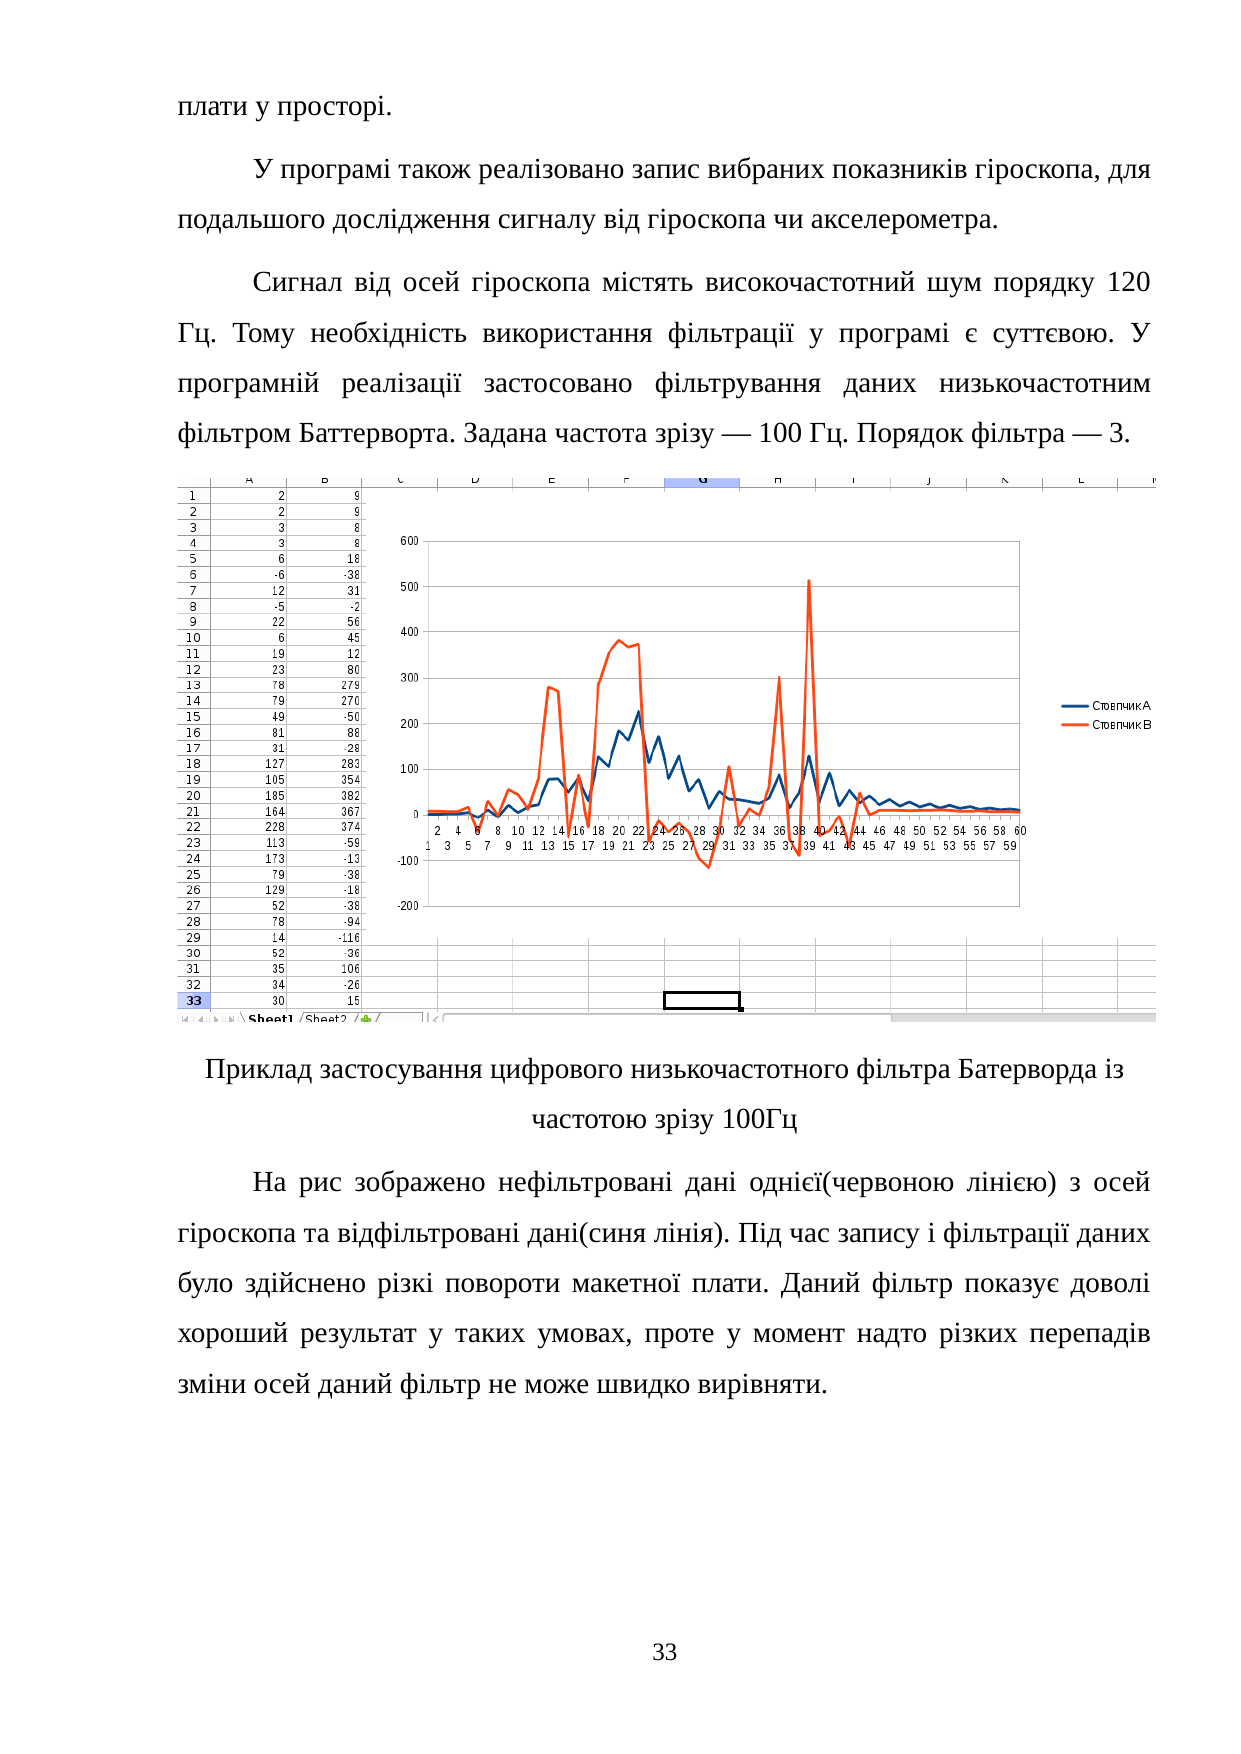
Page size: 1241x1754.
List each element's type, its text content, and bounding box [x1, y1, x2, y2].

text У програмі також реалізовано запис вибраних показників гіроскопа, для подальшого дослідження сигналу від гіроскопа чи акселерометра. [177, 151, 1152, 235]
text На рис зображено нефільтровані дані однієї(червоною лінією) з осей гіроскопа та відфільтровані дані(синя лінія). Під час запису і фільтрації даних було здійснено різкі повороти макетної плати. Даний фільтр показує доволі хороший результат у таких умовах, проте у момент надто різких перепадів зміни осей даний фільтр не може швидко вирівняти. [177, 1164, 1152, 1399]
text Сигнал від осей гіроскопа містять високочастотний шум порядку 120 Гц. Тому необхідність використання фільтрації у програмі є суттєвою. У програмній реалізації застосовано фільтрування даних низькочастотним фільтром Баттерворта. Задана частота зрізу — 100 Гц. Порядок фільтра — 3. [177, 264, 1152, 449]
text плати у просторі. [177, 88, 1152, 122]
picture [177, 478, 1156, 1022]
text Приклад застосування цифрового низькочастотного фільтра Батерворда із частотою зрізу 100Гц [177, 1051, 1152, 1135]
